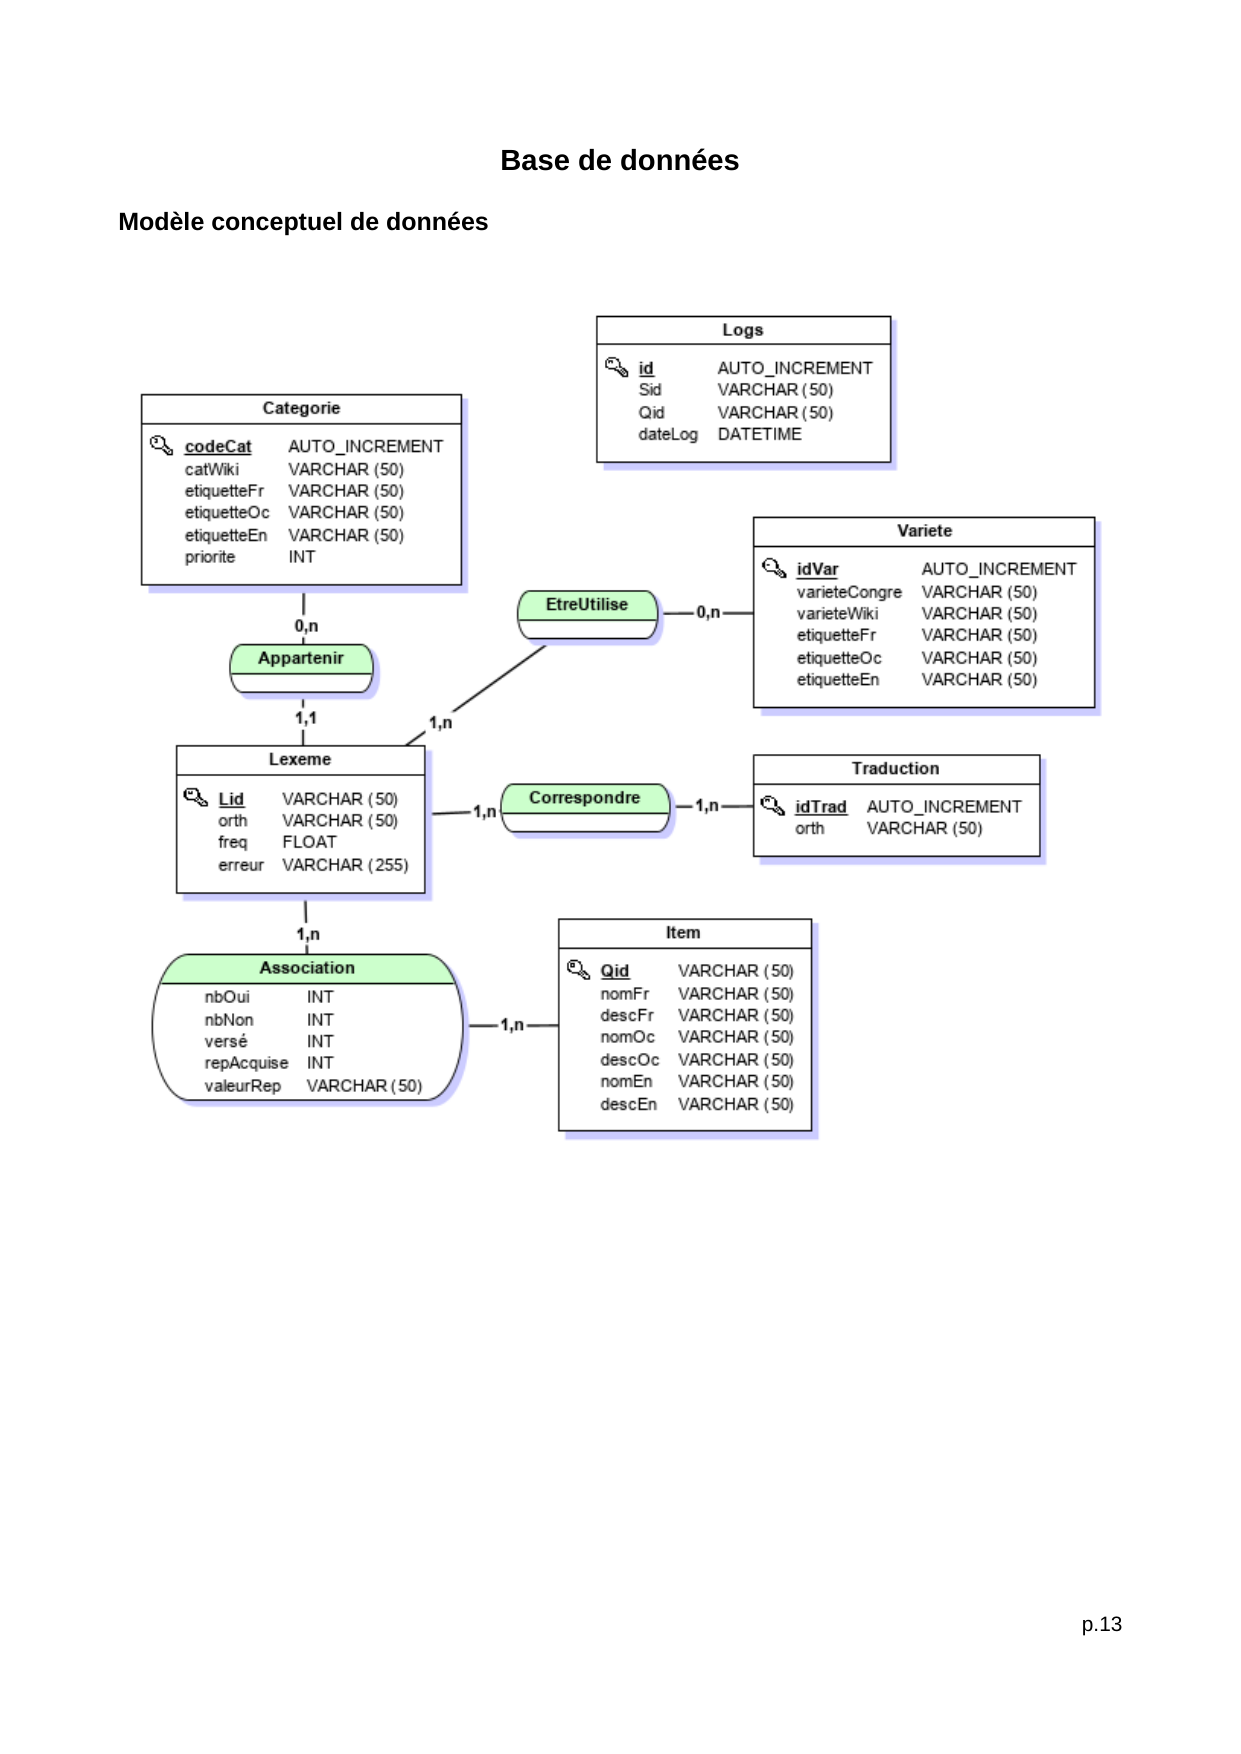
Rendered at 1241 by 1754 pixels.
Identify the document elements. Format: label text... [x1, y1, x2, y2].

picture [129, 247, 1111, 1164]
subtitle Base de données [118, 143, 1122, 177]
subtitle Modèle conceptuel de données [118, 207, 1122, 236]
